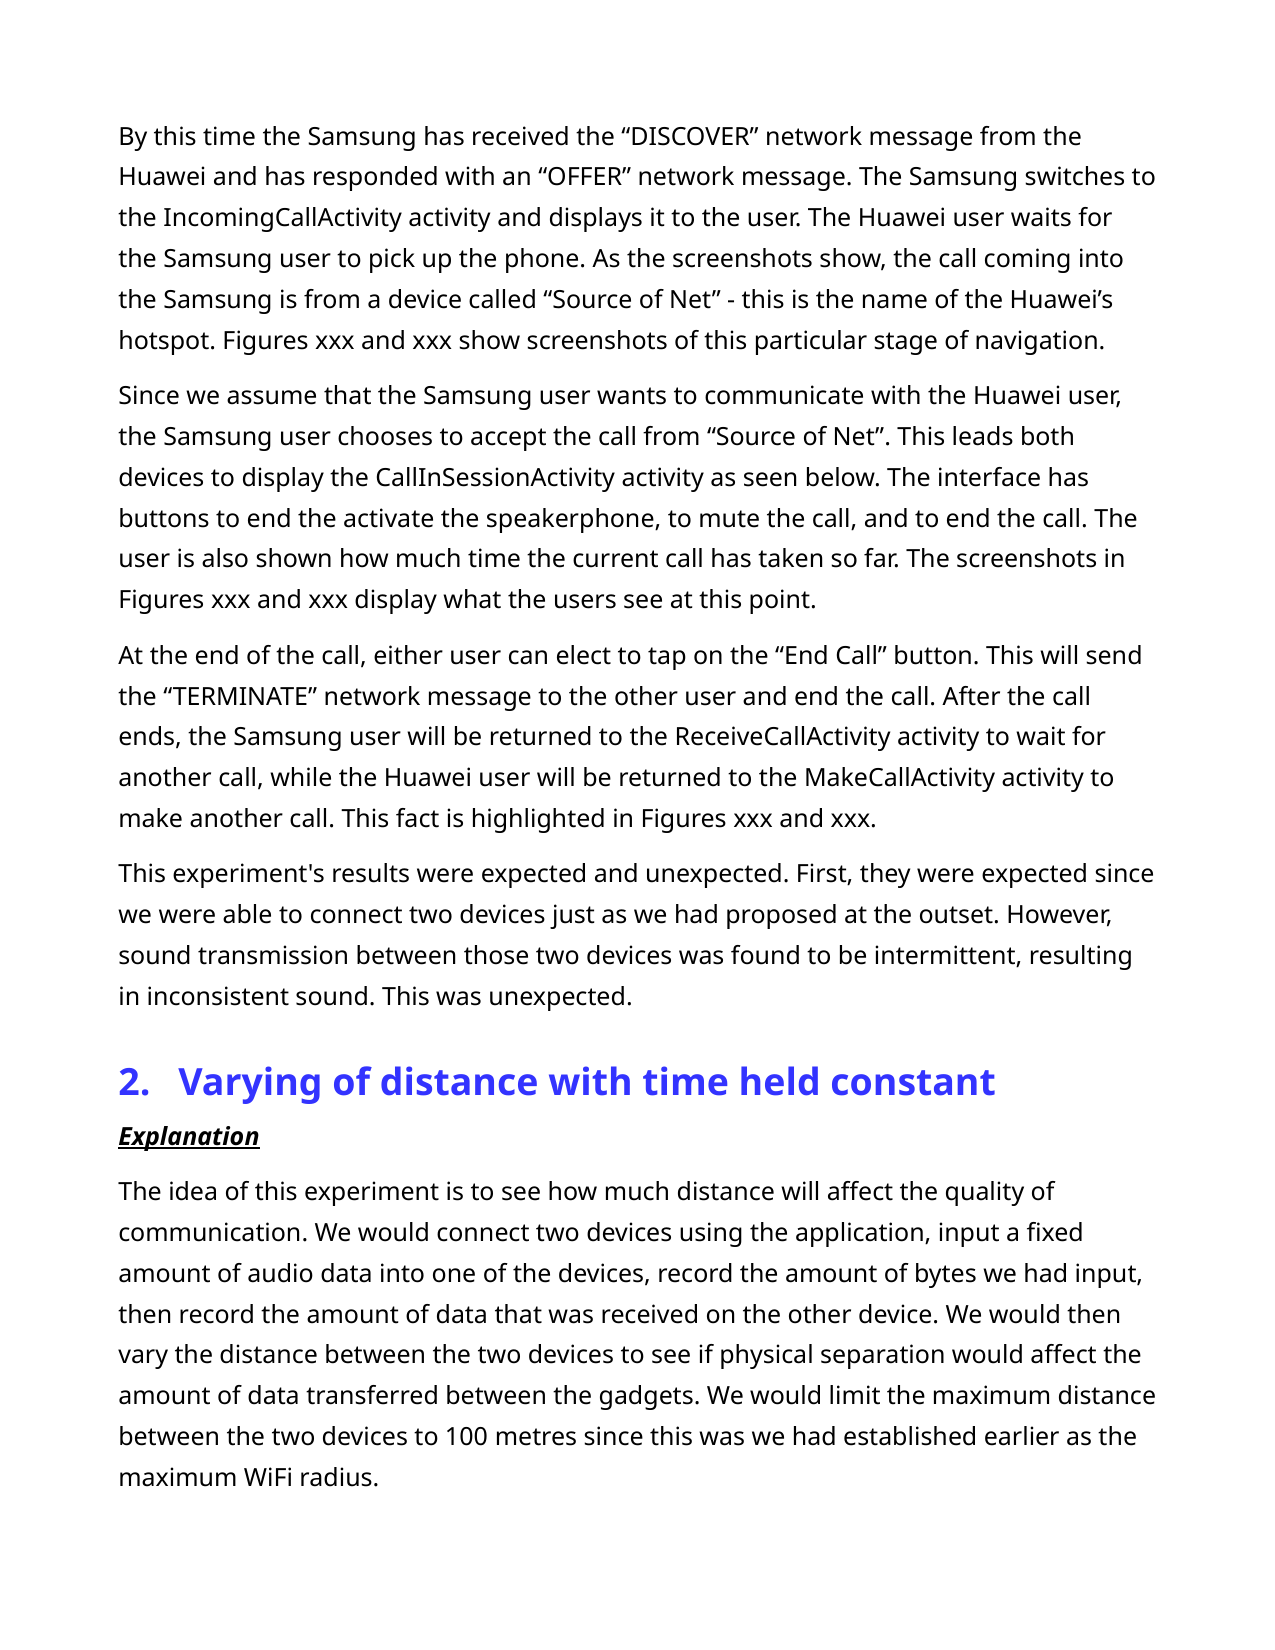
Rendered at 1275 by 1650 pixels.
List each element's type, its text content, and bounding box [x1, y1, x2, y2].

text Explanation [118, 1118, 1157, 1152]
subtitle Varying of distance with time held constant [118, 1055, 1157, 1106]
text By this time the Samsung has received the “DISCOVER” network message from the Huawei and has responded with an “OFFER” network message. The Samsung switches to the IncomingCallActivity activity and displays it to the user. The Huawei user waits for the Samsung user to pick up the phone. As the screenshots show, the call coming into the Samsung is from a device called “Source of Net” - this is the name of the Huawei’s hotspot. Figures xxx and xxx show screenshots of this particular stage of navigation. [118, 118, 1157, 356]
text At the end of the call, either user can elect to tap on the “End Call” button. This will send the “TERMINATE” network message to the other user and end the call. After the call ends, the Samsung user will be returned to the ReceiveCallActivity activity to wait for another call, while the Huawei user will be returned to the MakeCallActivity activity to make another call. This fact is highlighted in Figures xxx and xxx. [118, 637, 1157, 835]
text This experiment's results were expected and unexpected. First, they were expected since we were able to connect two devices just as we had proposed at the outset. However, sound transmission between those two devices was found to be intermittent, resulting in inconsistent sound. This was unexpected. [118, 856, 1157, 1013]
text The idea of this experiment is to see how much distance will affect the quality of communication. We would connect two devices using the application, input a fixed amount of audio data into one of the devices, record the amount of bytes we had input, then record the amount of data that was received on the other device. We would then vary the distance between the two devices to see if physical separation would affect the amount of data transferred between the gadgets. We would limit the maximum distance between the two devices to 100 metres since this was we had established earlier as the maximum WiFi radius. [118, 1174, 1157, 1494]
text Since we assume that the Samsung user wants to communicate with the Huawei user, the Samsung user chooses to accept the call from “Source of Net”. This leads both devices to display the CallInSessionActivity activity as seen below. The interface has buttons to end the activate the speakerphone, to mute the call, and to end the call. The user is also shown how much time the current call has taken so far. The screenshots in Figures xxx and xxx display what the users see at this point. [118, 378, 1157, 616]
